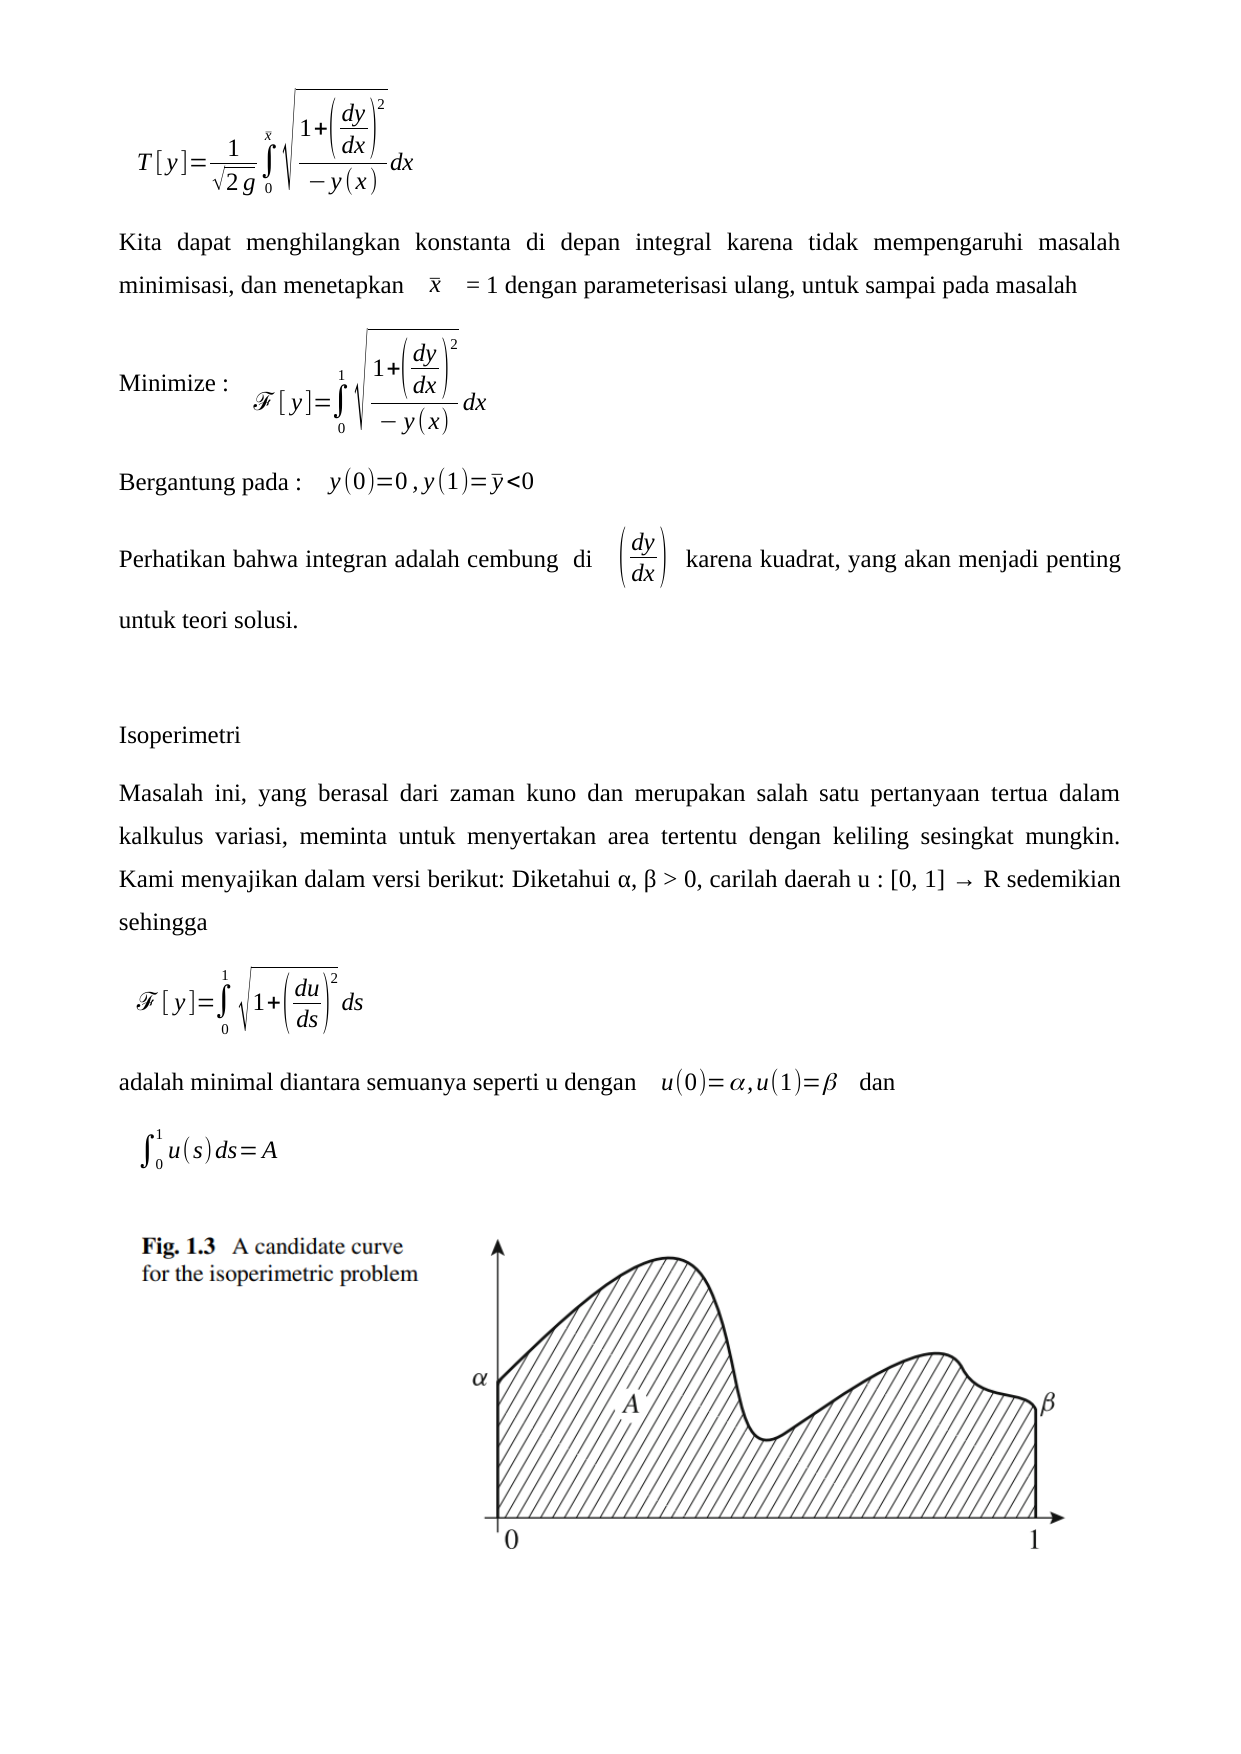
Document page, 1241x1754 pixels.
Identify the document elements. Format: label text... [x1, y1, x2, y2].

text Perhatikan bahwa integran adalah cembung di karena kuadrat, yang akan menjadi penting untuk teori solusi. [119, 526, 1121, 634]
text Kita dapat menghilangkan konstanta di depan integral karena tidak mempengaruhi masalah minimisasi, dan menetapkan = 1 dengan parameterisasi ulang, untuk sampai pada masalah [119, 227, 1121, 298]
picture [118, 1214, 1122, 1593]
text adalah minimal diantara semuanya seperti u dengan dan [119, 1067, 1121, 1097]
text Minimize : [119, 327, 1121, 438]
text Masalah ini, yang berasal dari zaman kuno dan merupakan salah satu pertanyaan tertua dalam kalkulus variasi, meminta untuk menyertakan area tertentu dengan keliling sesingkat mungkin. Kami menyajikan dalam versi berikut: Diketahui α, β > 0, carilah daerah u : [0, 1] → R sedemikian sehingga [119, 778, 1121, 936]
text Bergantung pada : [119, 467, 1121, 497]
text Isoperimetri [119, 720, 1121, 749]
